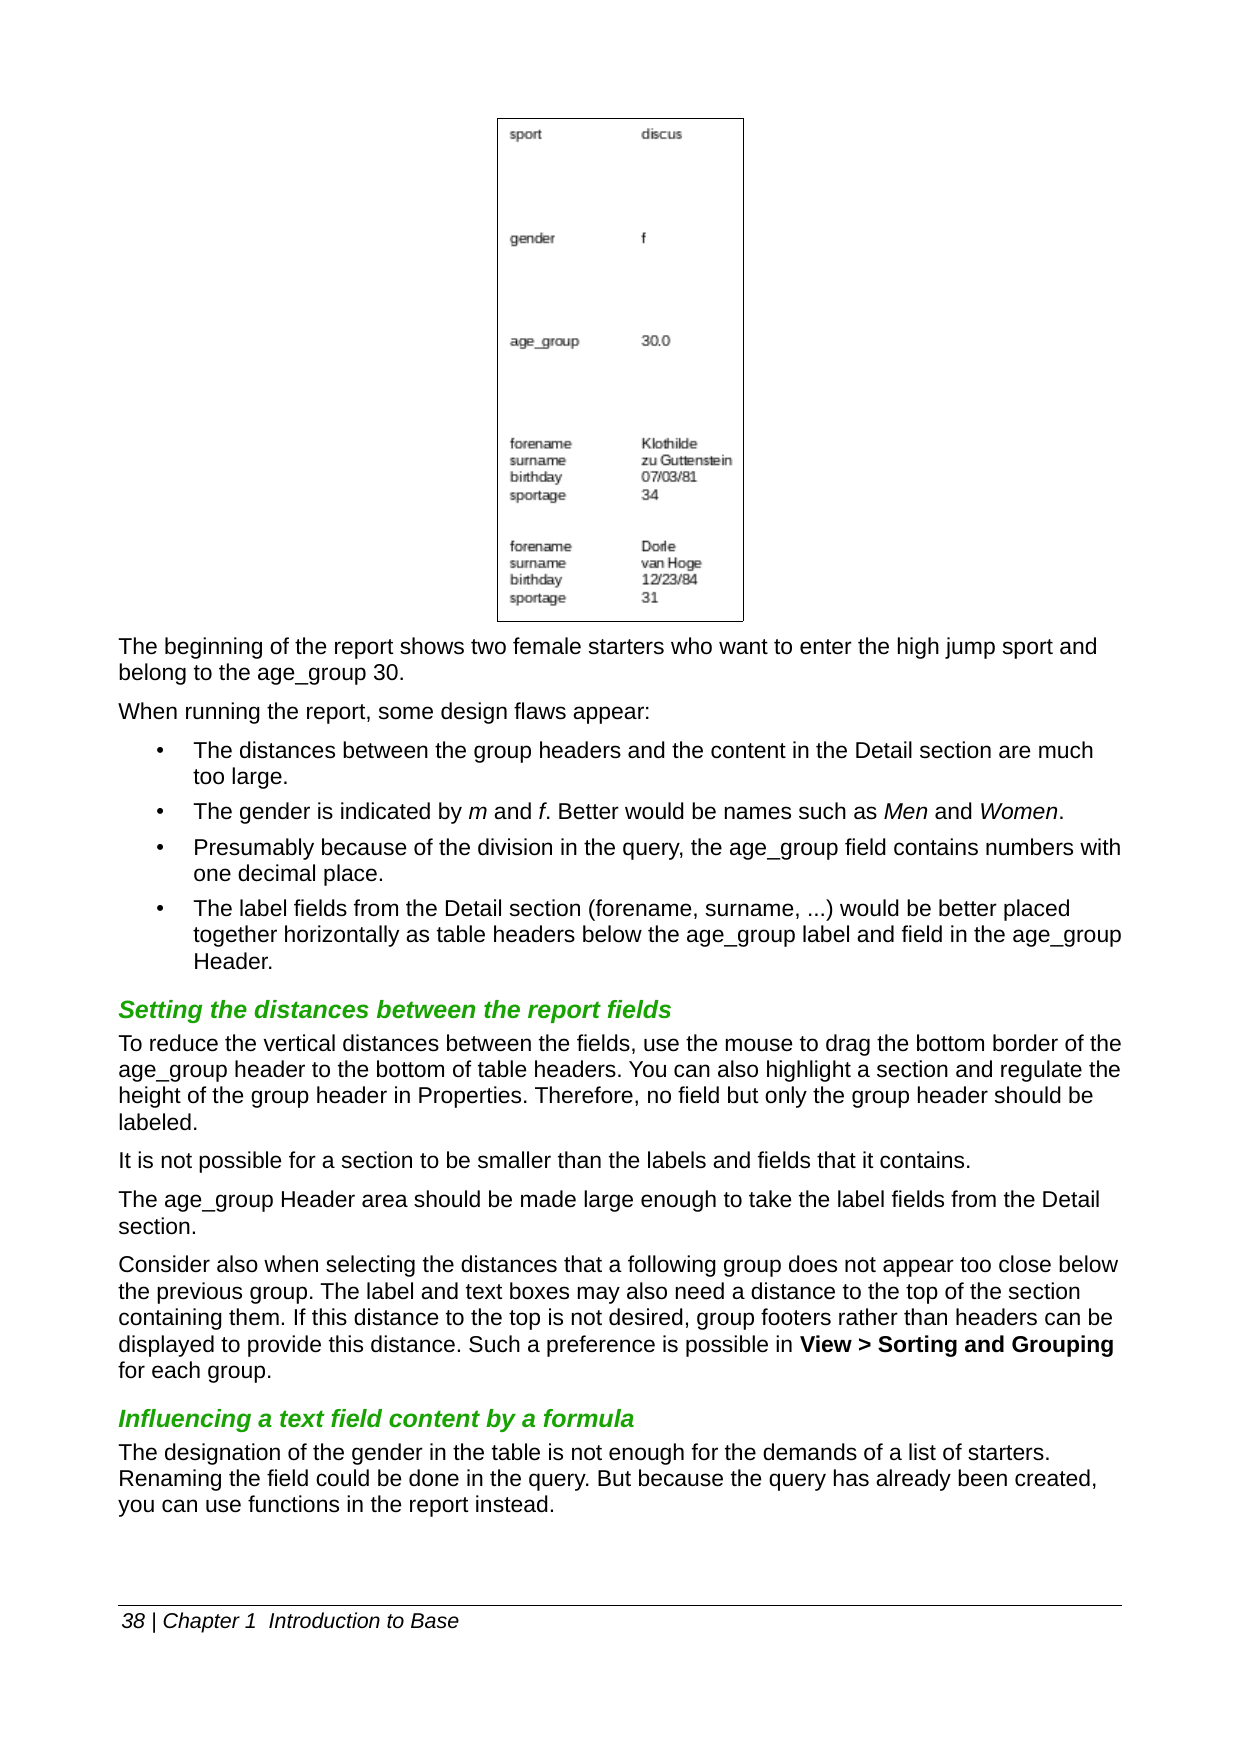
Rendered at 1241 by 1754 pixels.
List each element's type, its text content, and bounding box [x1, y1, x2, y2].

text When running the report, some design flaws appear: [118, 698, 1122, 724]
text The beginning of the report shows two female starters who want to enter the high jump sport and belong to the age_group 30. [118, 633, 1122, 685]
text The age_group Header area should be made large enough to take the label fields from the Detail section. [118, 1186, 1122, 1239]
subtitle Setting the distances between the report fields [118, 995, 1122, 1023]
list The gender is indicated by m and f. Better would be names such as Men and Women. [156, 798, 1122, 825]
text It is not possible for a section to be smaller than the labels and fields that it contains. [118, 1147, 1122, 1174]
text Consider also when selecting the distances that a following group does not appear too close below the previous group. The label and text boxes may also need a distance to the top of the section containing them. If this distance to the top is not desired, group footers rather than headers can be displayed to provide this distance. Such a preference is possible in View > Sorting and Grouping for each group. [118, 1251, 1122, 1383]
list The label fields from the Detail section (forename, surname, ...) would be better placed together horizontally as table headers below the age_group label and field in the age_group Header. [156, 895, 1122, 974]
list Presumably because of the division in the query, the age_group field contains numbers with one decimal place. [156, 833, 1122, 886]
subtitle Influencing a text field content by a formula [118, 1404, 1122, 1433]
text To reduce the vertical distances between the fields, use the mouse to drag the bottom border of the age_group header to the bottom of table headers. You can also highlight a section and regulate the height of the group header in Properties. Therefore, no field but only the group header should be labeled. [118, 1029, 1122, 1135]
text The designation of the gender in the table is not enough for the demands of a list of starters. Renaming the field could be done in the query. But because the query has already been created, you can use functions in the report instead. [118, 1438, 1122, 1518]
picture [503, 124, 737, 615]
list The distances between the group headers and the content in the Detail section are much too large. [156, 737, 1122, 789]
